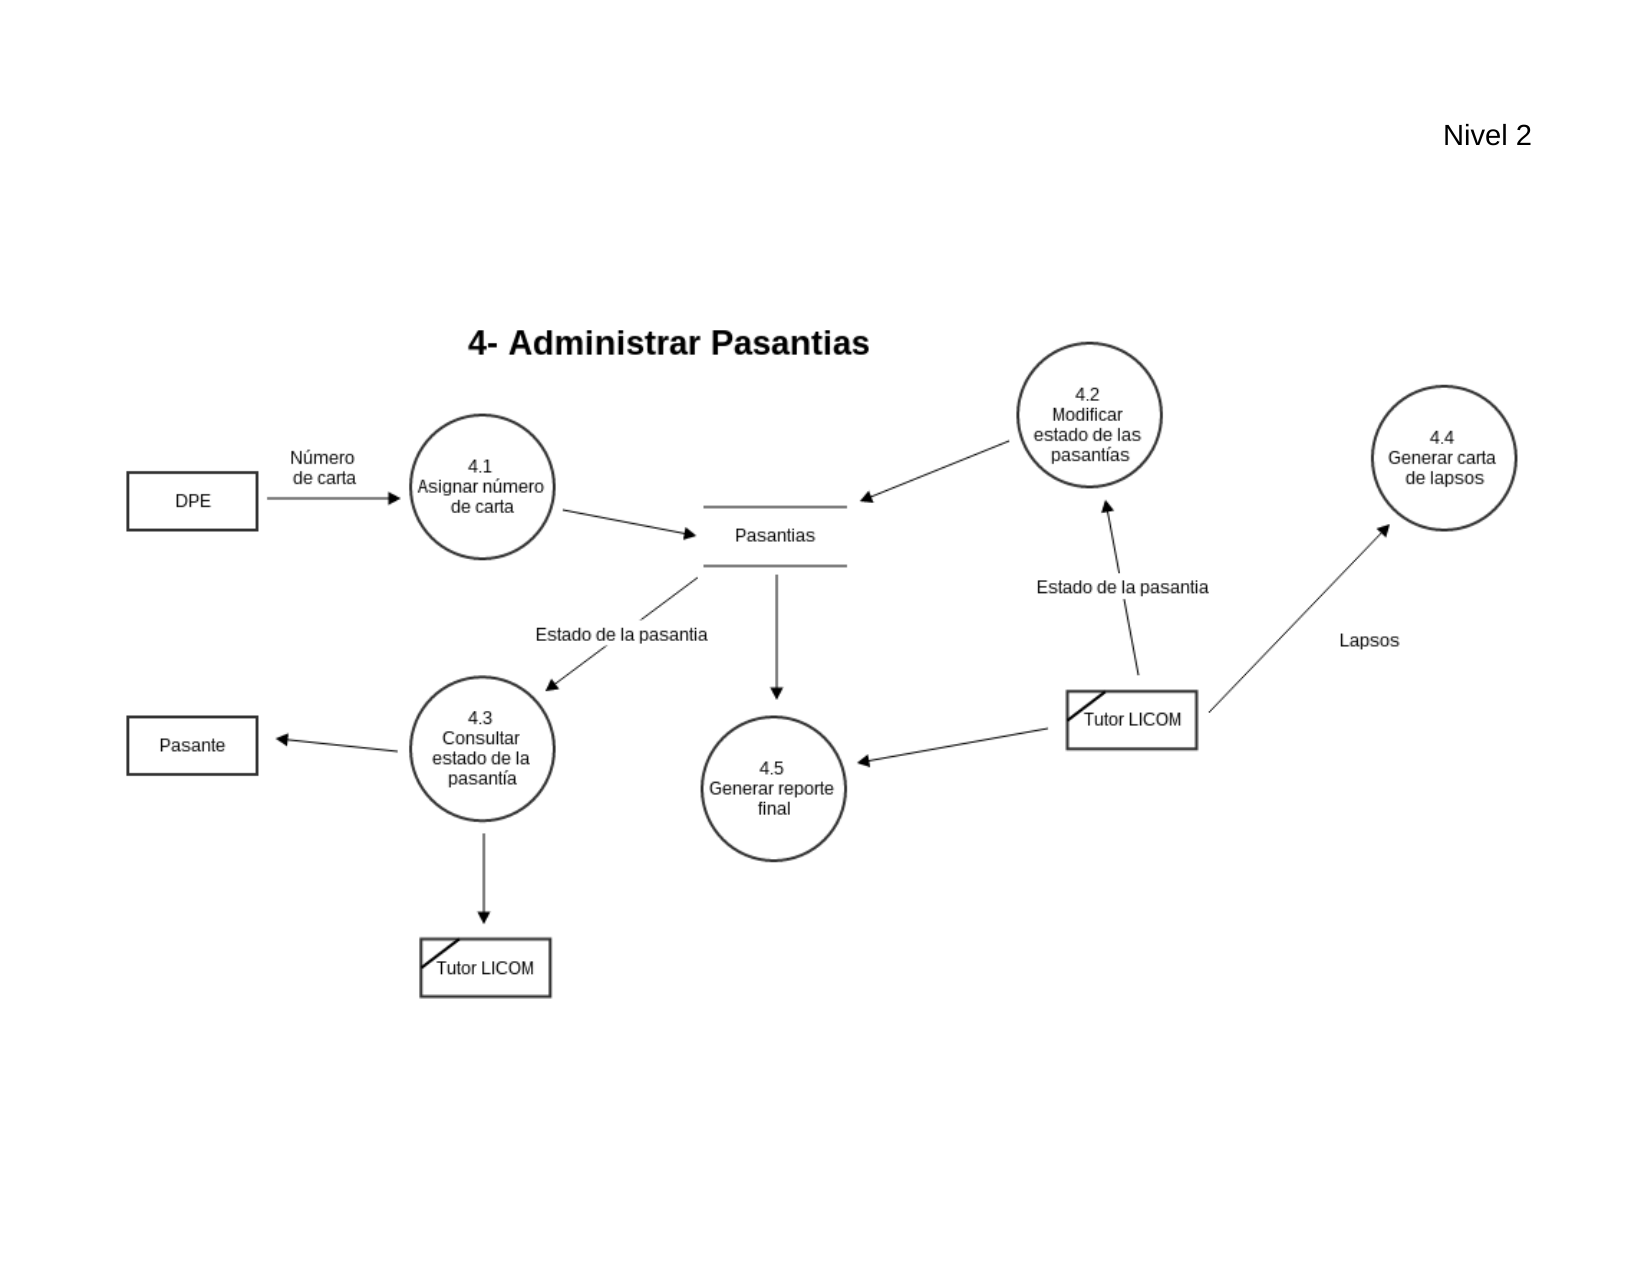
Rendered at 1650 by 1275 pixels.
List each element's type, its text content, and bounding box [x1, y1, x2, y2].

text Nivel 2 [118, 118, 1532, 152]
picture [118, 307, 1532, 1009]
